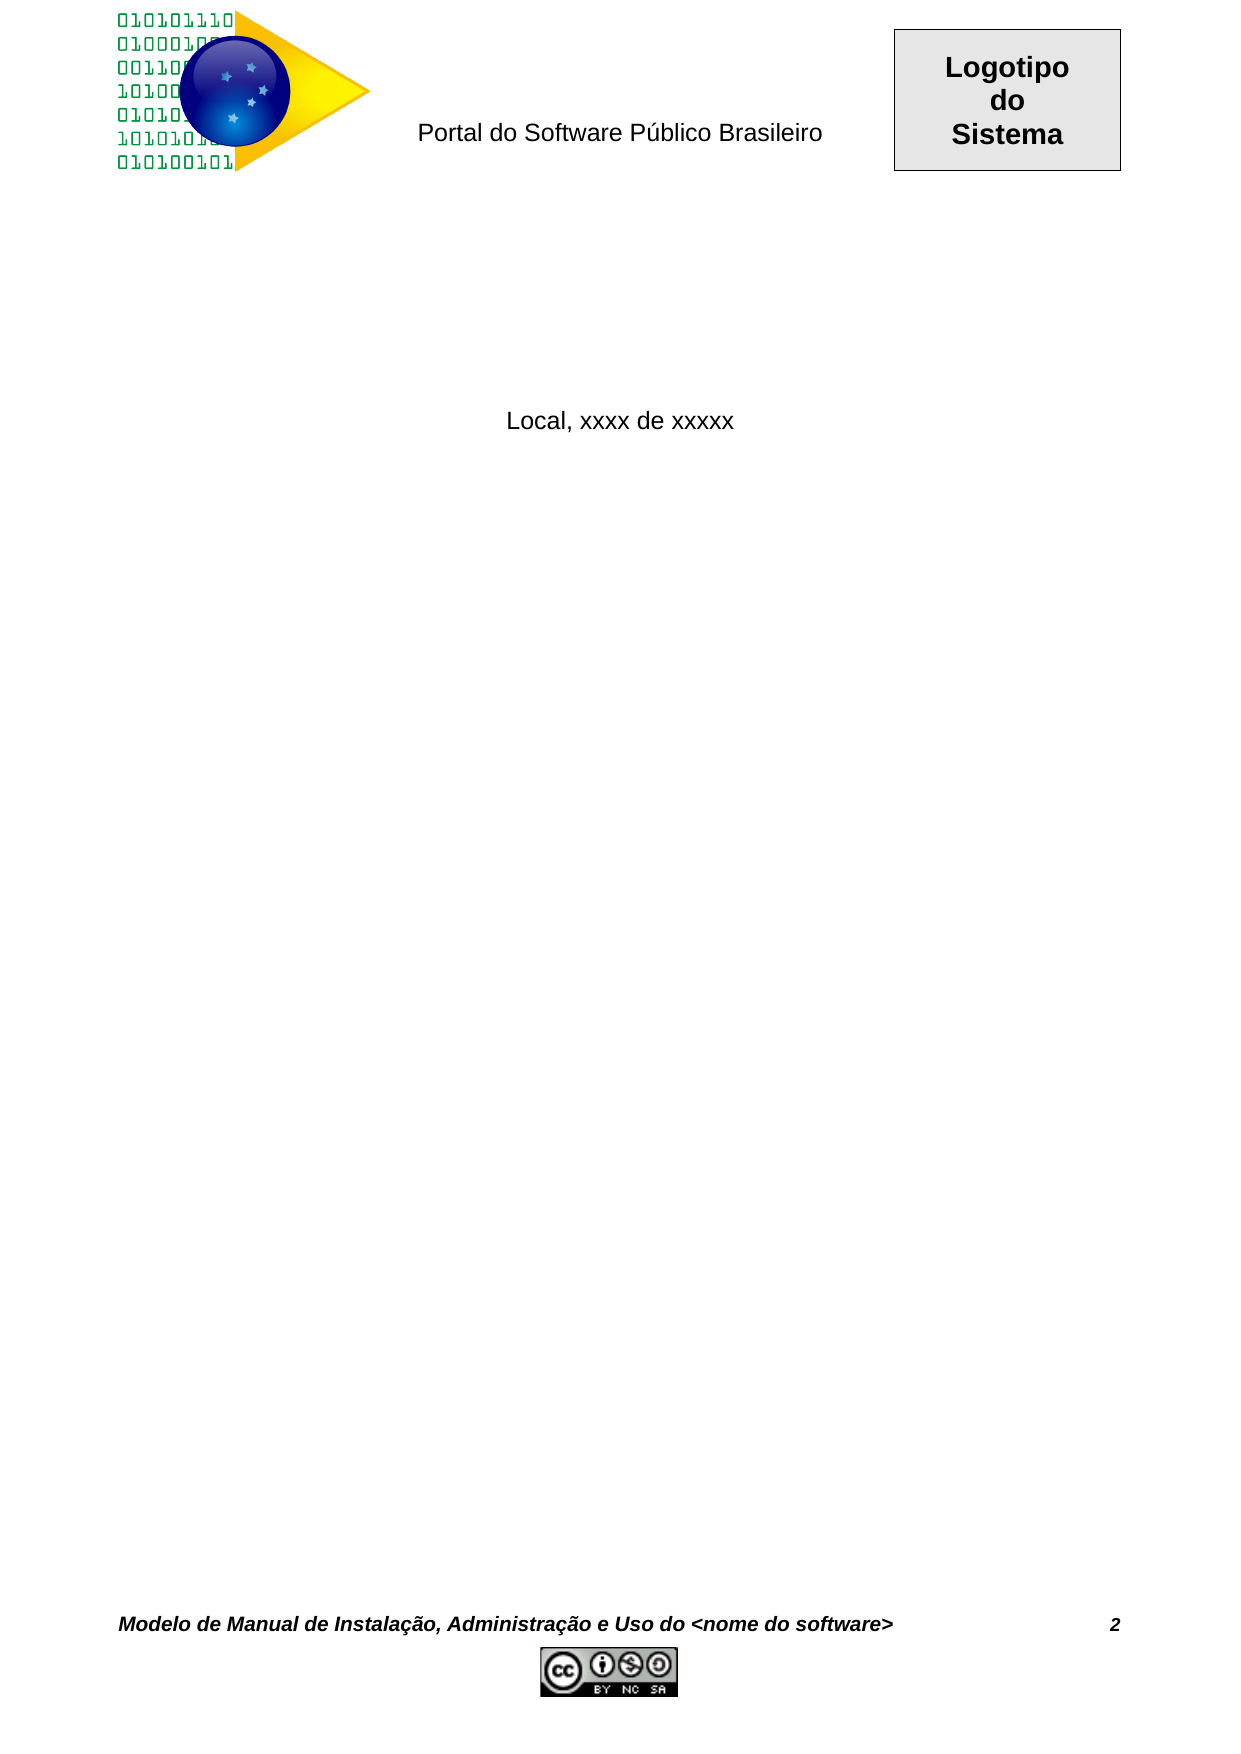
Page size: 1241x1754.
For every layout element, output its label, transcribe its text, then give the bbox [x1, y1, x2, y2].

picture [118, 10, 371, 172]
picture [540, 1647, 678, 1697]
text Local, xxxx de xxxxx [118, 406, 1122, 435]
